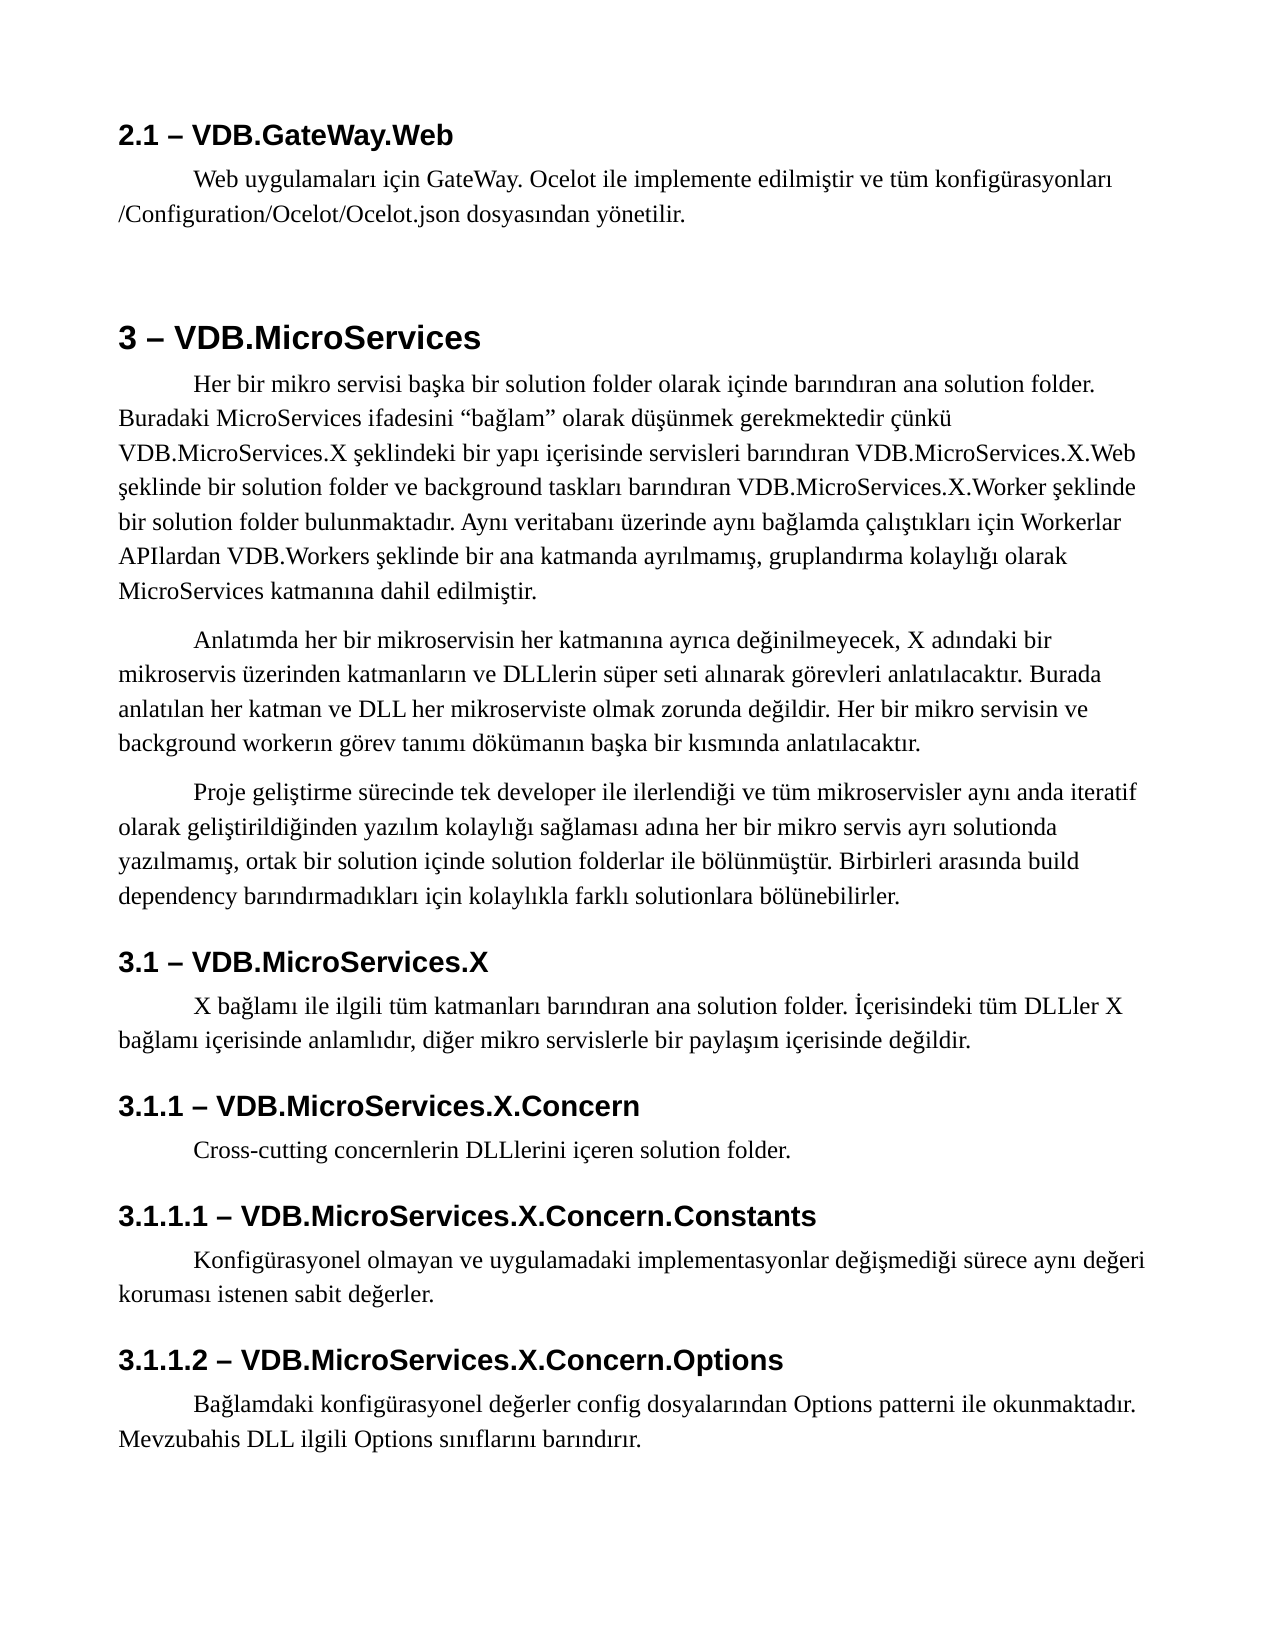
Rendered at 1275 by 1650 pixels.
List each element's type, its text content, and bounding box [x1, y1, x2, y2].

text X bağlamı ile ilgili tüm katmanları barındıran ana solution folder. İçerisindeki tüm DLLler X bağlamı içerisinde anlamlıdır, diğer mikro servislerle bir paylaşım içerisinde değildir. [118, 991, 1157, 1054]
subtitle 3.1.1.1 – VDB.MicroServices.X.Concern.Constants [118, 1199, 1157, 1232]
subtitle 3.1.1 – VDB.MicroServices.X.Concern [118, 1089, 1157, 1123]
text Konfigürasyonel olmayan ve uygulamadaki implementasyonlar değişmediği sürece aynı değeri koruması istenen sabit değerler. [118, 1245, 1157, 1308]
text Bağlamdaki konfigürasyonel değerler config dosyalarından Options patterni ile okunmaktadır. Mevzubahis DLL ilgili Options sınıflarını barındırır. [118, 1389, 1157, 1453]
subtitle 3.1.1.2 – VDB.MicroServices.X.Concern.Options [118, 1343, 1157, 1377]
subtitle 2.1 – VDB.GateWay.Web [118, 118, 1157, 152]
text Her bir mikro servisi başka bir solution folder olarak içinde barındıran ana solution folder. Buradaki MicroServices ifadesini “bağlam” olarak düşünmek gerekmektedir çünkü VDB.MicroServices.X şeklindeki bir yapı içerisinde servisleri barındıran VDB.MicroServices.X.Web şeklinde bir solution folder ve background taskları barındıran VDB.MicroServices.X.Worker şeklinde bir solution folder bulunmaktadır. Aynı veritabanı üzerinde aynı bağlamda çalıştıkları için Workerlar APIlardan VDB.Workers şeklinde bir ana katmanda ayrılmamış, gruplandırma kolaylığı olarak MicroServices katmanına dahil edilmiştir. [118, 369, 1157, 604]
text Proje geliştirme sürecinde tek developer ile ilerlendiği ve tüm mikroservisler aynı anda iteratif olarak geliştirildiğinden yazılım kolaylığı sağlaması adına her bir mikro servis ayrı solutionda yazılmamış, ortak bir solution içinde solution folderlar ile bölünmüştür. Birbirleri arasında build dependency barındırmadıkları için kolaylıkla farklı solutionlara bölünebilirler. [118, 777, 1157, 909]
text Anlatımda her bir mikroservisin her katmanına ayrıca değinilmeyecek, X adındaki bir mikroservis üzerinden katmanların ve DLLlerin süper seti alınarak görevleri anlatılacaktır. Burada anlatılan her katman ve DLL her mikroserviste olmak zorunda değildir. Her bir mikro servisin ve background workerın görev tanımı dökümanın başka bir kısmında anlatılacaktır. [118, 625, 1157, 757]
text Cross-cutting concernlerin DLLlerini içeren solution folder. [118, 1135, 1157, 1164]
subtitle 3.1 – VDB.MicroServices.X [118, 944, 1157, 978]
subtitle 3 – VDB.MicroServices [118, 318, 1157, 356]
text Web uygulamaları için GateWay. Ocelot ile implemente edilmiştir ve tüm konfigürasyonları /Configuration/Ocelot/Ocelot.json dosyasından yönetilir. [118, 164, 1157, 228]
